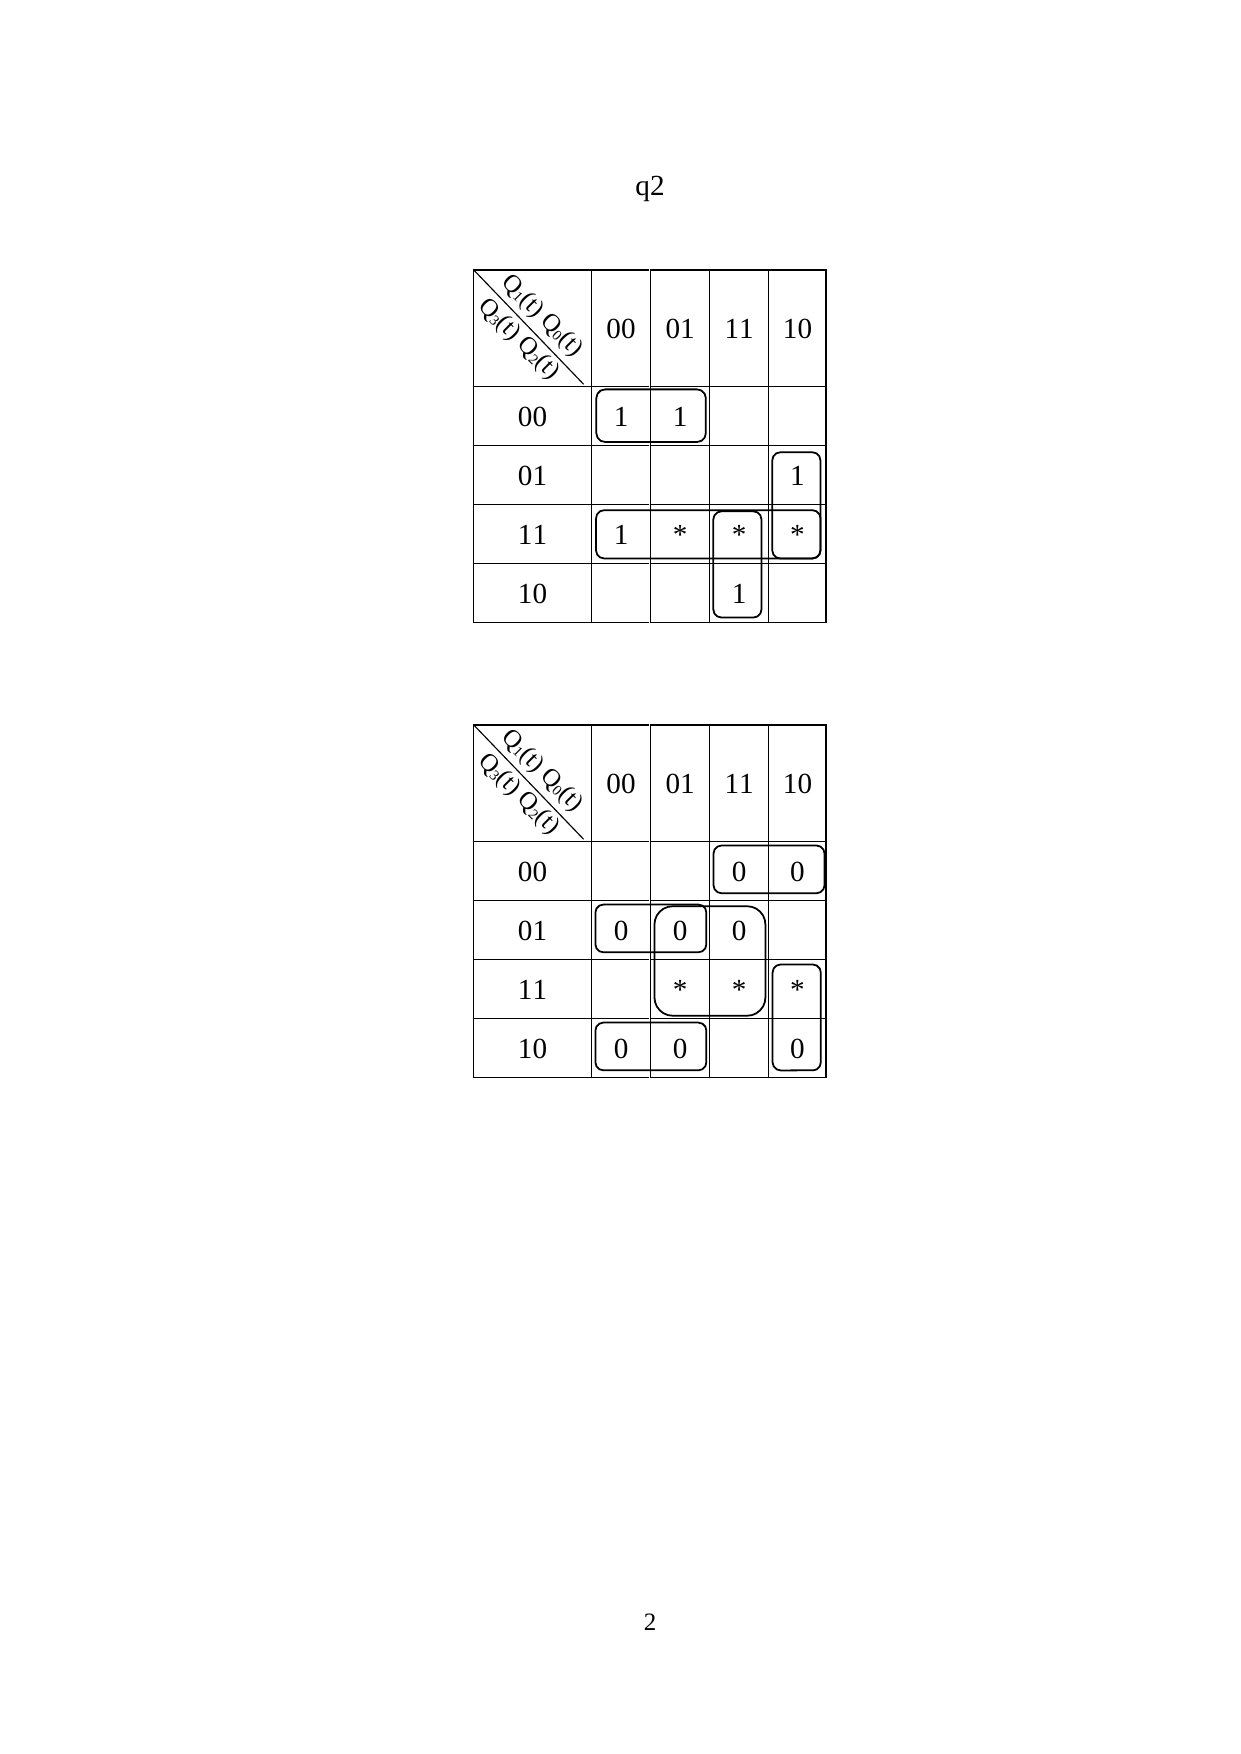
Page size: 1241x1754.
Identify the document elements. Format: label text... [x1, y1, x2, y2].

table_cell [592, 446, 649, 504]
table_cell [769, 564, 825, 622]
table_cell [769, 842, 825, 848]
table_cell [592, 842, 649, 900]
table_cell [710, 512, 715, 557]
table_cell 1 [592, 505, 649, 563]
table_cell 0 [656, 908, 709, 959]
text q2 [148, 168, 1152, 202]
table_cell 1 [651, 387, 709, 445]
table_cell [651, 842, 709, 900]
table_cell 0 [592, 901, 649, 959]
table_header 10 [769, 726, 825, 841]
table_cell 01 [474, 446, 591, 504]
table_header 01 [651, 271, 709, 386]
table_cell * [651, 512, 709, 557]
table_header 11 [710, 726, 768, 841]
table_cell * [769, 505, 825, 563]
table_cell [710, 1019, 768, 1077]
table_cell * [715, 513, 760, 557]
table_cell [651, 505, 709, 509]
table_header 00 [592, 271, 649, 386]
table_cell [710, 505, 768, 509]
table_cell 0 [710, 901, 768, 959]
table_cell 00 [474, 842, 591, 900]
table_cell 11 [474, 505, 591, 563]
table_cell 0 [592, 1019, 649, 1077]
table_header [474, 271, 591, 386]
table_cell 0 [769, 1019, 825, 1077]
table_cell [760, 512, 768, 557]
table_cell [651, 901, 709, 905]
table_cell [769, 901, 825, 959]
table_cell [651, 446, 709, 504]
table_header 00 [592, 726, 649, 841]
table_cell 0 [651, 1019, 709, 1077]
table_cell [769, 890, 825, 900]
table_header [474, 726, 591, 841]
table_cell 00 [474, 387, 591, 445]
table_cell [592, 564, 649, 622]
table_header 11 [710, 271, 768, 386]
table_cell [651, 906, 665, 951]
table_cell [651, 564, 709, 622]
table_header 10 [769, 271, 825, 386]
table_cell [769, 387, 825, 445]
table_cell 10 [474, 1019, 591, 1077]
table_cell [710, 387, 768, 445]
table_cell 0 [710, 842, 768, 900]
table_header 01 [651, 726, 709, 841]
table_cell 1 [769, 446, 825, 504]
table_cell * [710, 960, 768, 1018]
table_cell 01 [474, 901, 591, 959]
table_cell 0 [769, 847, 823, 892]
table_cell 1 [592, 387, 649, 445]
table_cell 1 [710, 564, 768, 622]
table_cell [710, 446, 768, 504]
table_cell 11 [474, 960, 591, 1018]
table_cell [592, 960, 649, 1018]
table_cell 10 [474, 564, 591, 622]
table_cell * [769, 960, 825, 1018]
table_cell * [651, 960, 709, 1018]
